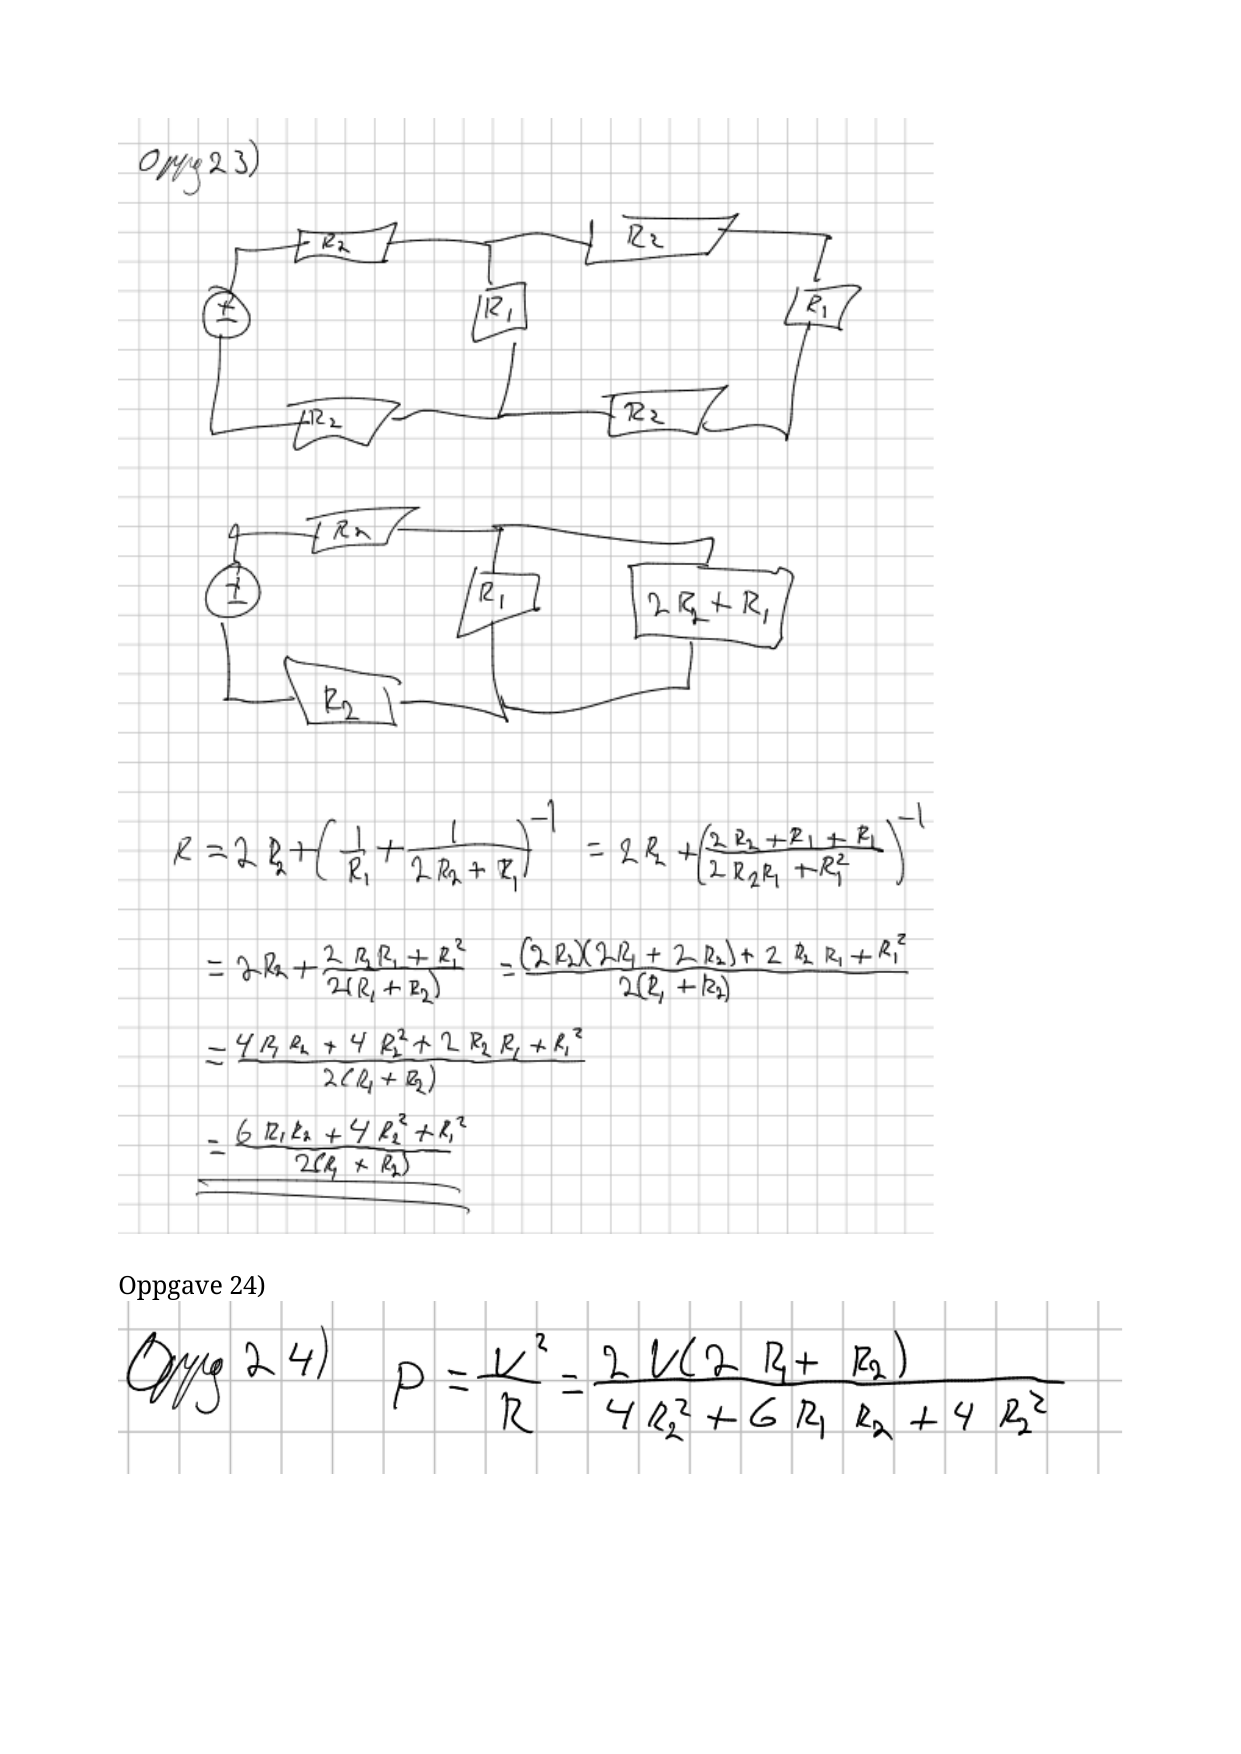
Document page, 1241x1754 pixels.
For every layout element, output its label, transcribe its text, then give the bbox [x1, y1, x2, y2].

picture [118, 1301, 1123, 1474]
text Oppgave 24) [118, 1268, 1122, 1301]
picture [118, 118, 934, 1234]
